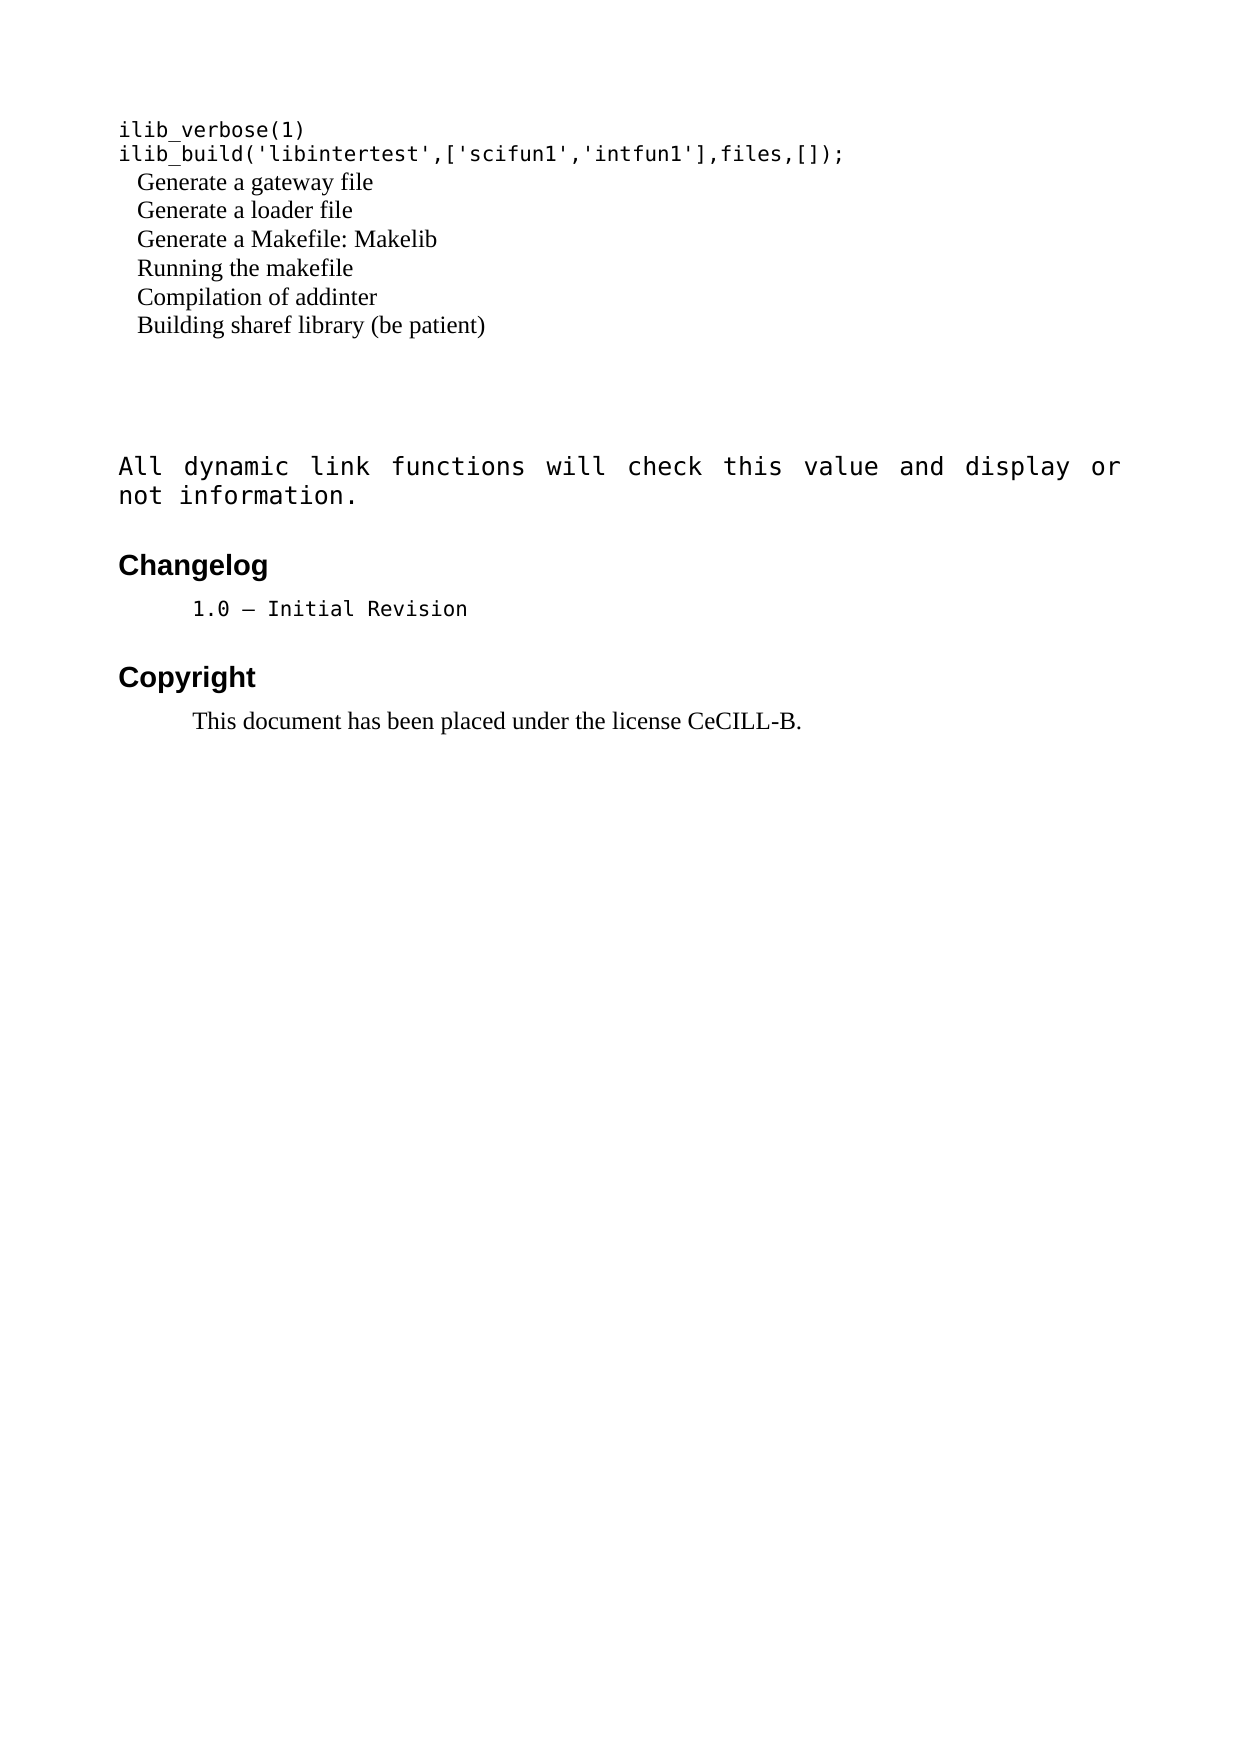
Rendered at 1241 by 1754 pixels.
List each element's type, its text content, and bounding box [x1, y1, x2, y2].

text 1.0 – Initial Revision [118, 593, 1122, 622]
text Generate a gateway file [118, 167, 1122, 195]
text Compilation of addinter [118, 282, 1122, 310]
text This document has been placed under the license CeCILL-B. [118, 706, 1122, 734]
text Generate a loader file [118, 195, 1122, 224]
text Building sharef library (be patient) [118, 310, 1122, 339]
text All dynamic link functions will check this value and display or not information. [118, 452, 1122, 510]
subtitle Changelog [118, 547, 1122, 581]
text Generate a Makefile: Makelib [118, 224, 1122, 253]
subtitle Copyright [118, 660, 1122, 693]
text Running the makefile [118, 253, 1122, 282]
text ilib_verbose(1) [118, 118, 1122, 142]
text ilib_build('libintertest',['scifun1','intfun1'],files,[]); [118, 142, 1122, 167]
